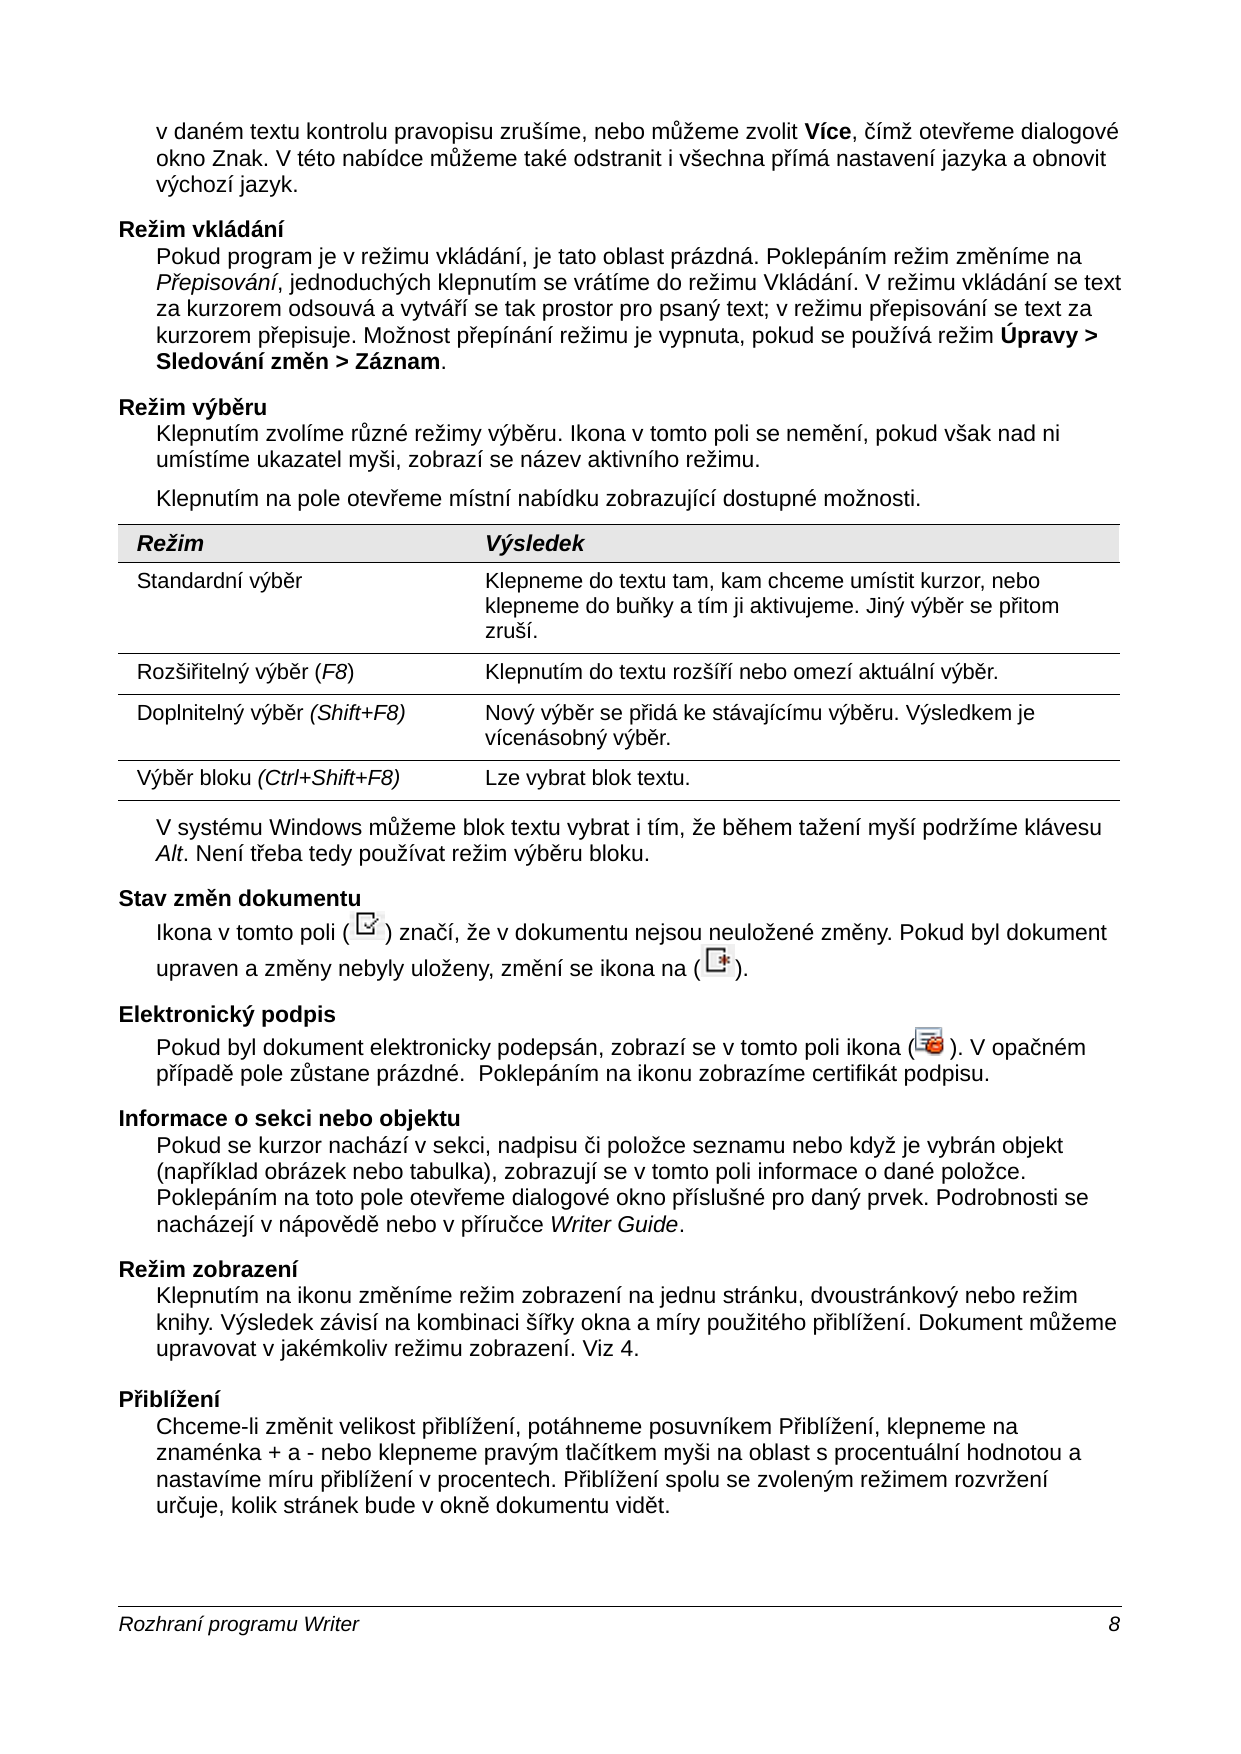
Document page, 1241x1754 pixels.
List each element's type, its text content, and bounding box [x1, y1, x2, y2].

table_cell Výběr bloku (Ctrl+Shift+F8) [118, 761, 467, 800]
text Pokud program je v režimu vkládání, je tato oblast prázdná. Poklepáním režim změníme na Přepisování, jednoduchých klepnutím se vrátíme do režimu Vkládání. V režimu vkládání se text za kurzorem odsouvá a vytváří se tak prostor pro psaný text; v režimu přepisování se text za kurzorem přepisuje. Možnost přepínání režimu je vypnuta, pokud se používá režim Úpravy > Sledování změn > Záznam. [156, 243, 1122, 374]
text Elektronický podpis [118, 1001, 1122, 1027]
text Klepnutím na pole otevřeme místní nabídku zobrazující dostupné možnosti. [156, 485, 1122, 511]
table_cell Doplnitelný výběr (Shift+F8) [118, 695, 467, 759]
text Přiblížení [118, 1386, 1122, 1413]
table_cell Klepneme do textu tam, kam chceme umístit kurzor, nebo klepneme do buňky a tím ji aktivujeme. Jiný výběr se přitom zruší. [467, 563, 1119, 653]
table_header Režim [118, 525, 467, 562]
text Režim zobrazení [118, 1256, 1122, 1282]
text Pokud byl dokument elektronicky podepsán, zobrazí se v tomto poli ikona ( ). V opačném případě pole zůstane prázdné. Poklepáním na ikonu zobrazíme certifikát podpisu. [156, 1027, 1122, 1086]
table_cell Standardní výběr [118, 563, 467, 653]
text Klepnutím zvolíme různé režimy výběru. Ikona v tomto poli se nemění, pokud však nad ni umístíme ukazatel myši, zobrazí se název aktivního režimu. [156, 420, 1122, 472]
text Stav změn dokumentu [118, 885, 1122, 912]
picture [349, 911, 385, 940]
table_header Výsledek [467, 525, 1119, 562]
table_cell Lze vybrat blok textu. [467, 761, 1119, 800]
table_cell Rozšiřitelný výběr (F8) [118, 654, 467, 694]
text v daném textu kontrolu pravopisu zrušíme, nebo můžeme zvolit Více, čímž otevřeme dialogové okno Znak. V této nabídce můžeme také odstranit i všechna přímá nastavení jazyka a obnovit výchozí jazyk. [156, 118, 1122, 197]
text Ikona v tomto poli () značí, že v dokumentu nejsou neuložené změny. Pokud byl dokument upraven a změny nebyly uloženy, změní se ikona na (). [156, 912, 1122, 982]
table_cell Nový výběr se přidá ke stávajícímu výběru. Výsledkem je vícenásobný výběr. [467, 695, 1119, 759]
text Informace o sekci nebo objektu [118, 1105, 1122, 1132]
text Klepnutím na ikonu změníme režim zobrazení na jednu stránku, dvoustránkový nebo režim knihy. Výsledek závisí na kombinaci šířky okna a míry použitého přiblížení. Dokument můžeme upravovat v jakémkoliv režimu zobrazení. Viz obrázek 4. [156, 1282, 1122, 1361]
picture [915, 1026, 944, 1056]
text V systému Windows můžeme blok textu vybrat i tím, že během tažení myší podržíme klávesu Alt. Není třeba tedy používat režim výběru bloku. [156, 813, 1122, 866]
text Režim vkládání [118, 216, 1122, 243]
text Režim výběru [118, 393, 1122, 420]
picture [700, 944, 735, 977]
table_cell Klepnutím do textu rozšíří nebo omezí aktuální výběr. [467, 654, 1119, 694]
text Pokud se kurzor nachází v sekci, nadpisu či položce seznamu nebo když je vybrán objekt (například obrázek nebo tabulka), zobrazují se v tomto poli informace o dané položce. Poklepáním na toto pole otevřeme dialogové okno příslušné pro daný prvek. Podrobnosti se nacházejí v nápovědě nebo v příručce Writer Guide. [156, 1132, 1134, 1237]
text Chceme-li změnit velikost přiblížení, potáhneme posuvníkem Přiblížení, klepneme na znaménka + a - nebo klepneme pravým tlačítkem myši na oblast s procentuální hodnotou a nastavíme míru přiblížení v procentech. Přiblížení spolu se zvoleným režimem rozvržení určuje, kolik stránek bude v okně dokumentu vidět. [156, 1413, 1122, 1518]
